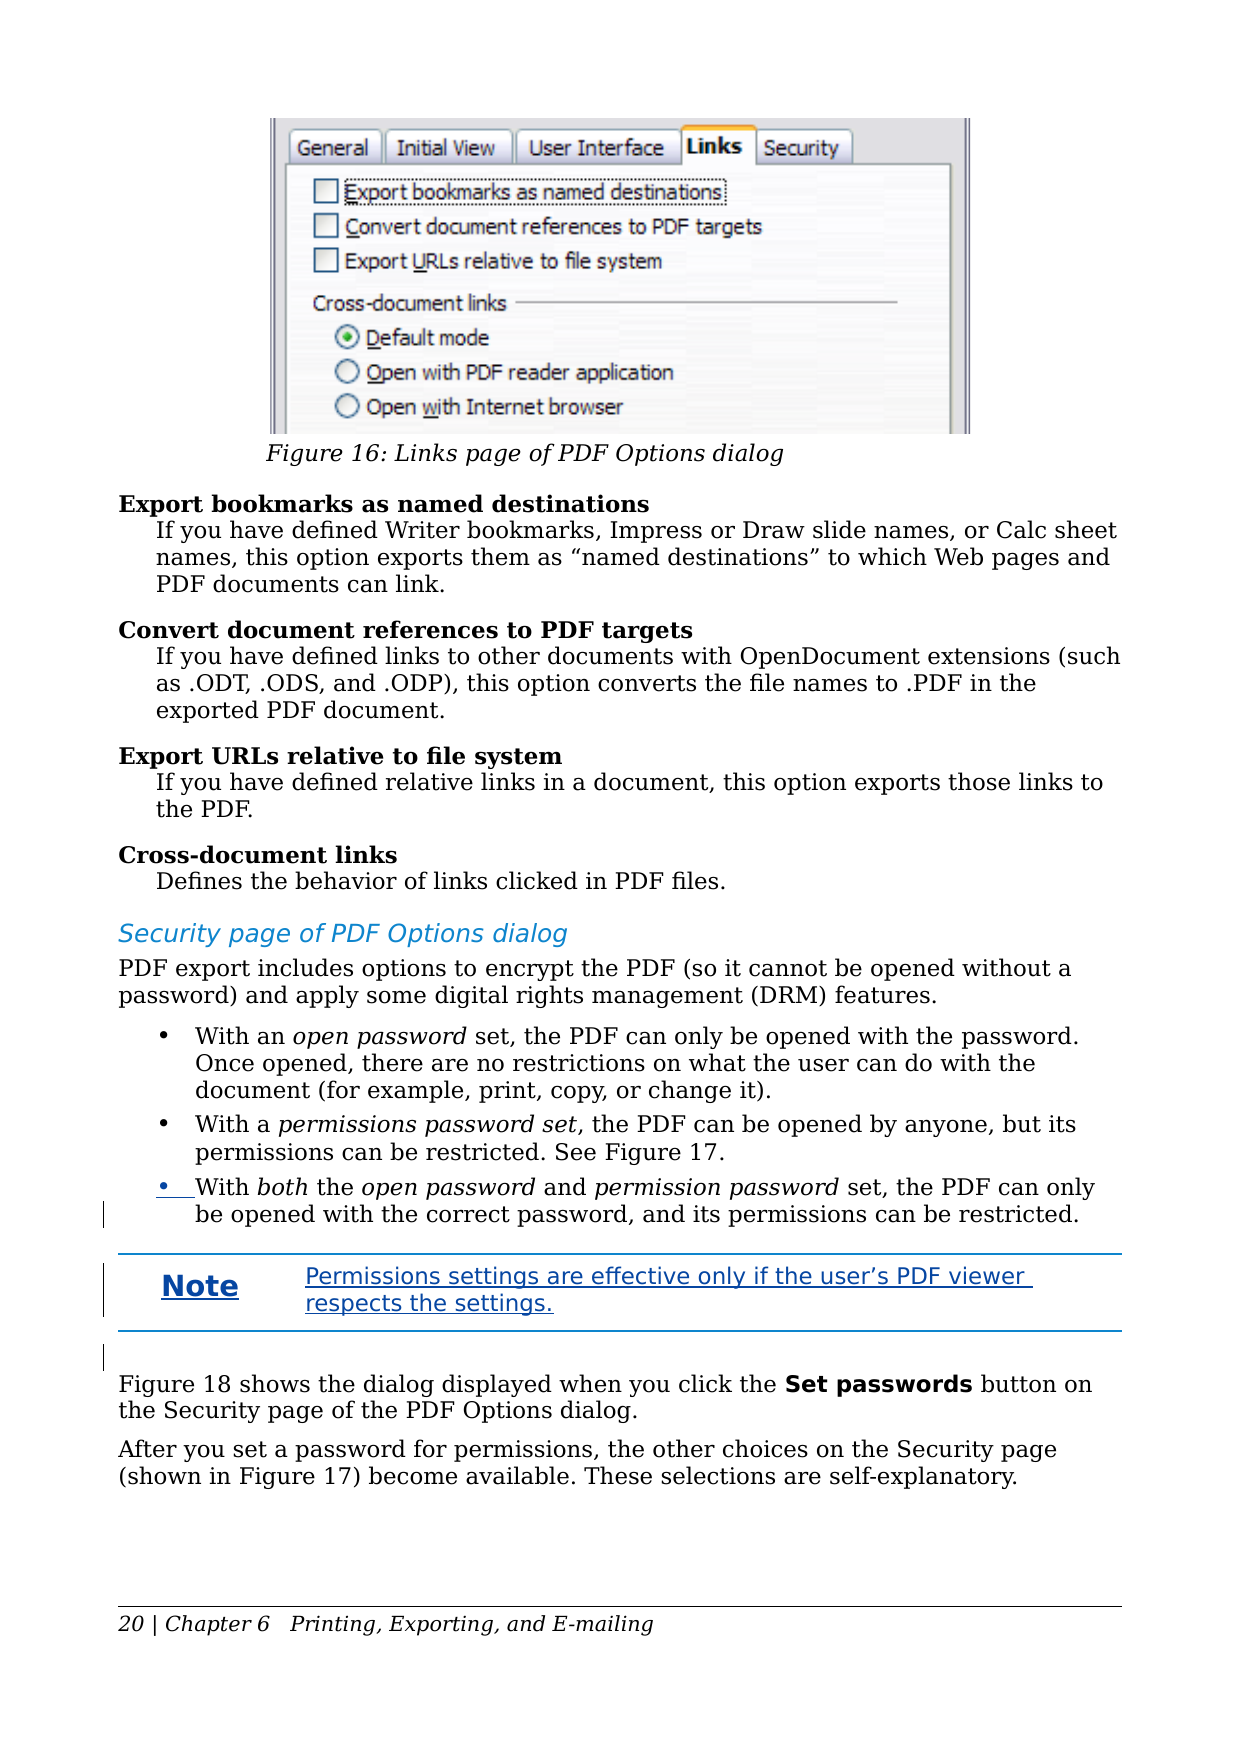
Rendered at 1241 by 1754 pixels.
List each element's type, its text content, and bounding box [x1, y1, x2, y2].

text Figure 16: Links page of PDF Options dialog [266, 440, 974, 467]
list With an open password set, the PDF can only be opened with the password. Once opened, there are no restrictions on what the user can do with the document (for example, print, copy, or change it). [156, 1021, 1122, 1103]
text Defines the behavior of links clicked in PDF files. [156, 868, 1122, 895]
text If you have defined links to other documents with OpenDocument extensions (such as .ODT, .ODS, and .ODP), this option converts the file names to .PDF in the exported PDF document. [156, 643, 1122, 723]
text Export URLs relative to file system [118, 742, 1122, 769]
picture [270, 118, 971, 434]
text Cross-document links [118, 842, 1122, 868]
table_header Permissions settings are effective only if the user’s PDF viewer respects the settings. [281, 1255, 1122, 1330]
list With both the open password and permission password set, the PDF can only be opened with the correct password, and its permissions can be restricted. [156, 1172, 1122, 1228]
text PDF export includes options to encrypt the PDF (so it cannot be opened without a password) and apply some digital rights management (DRM) features. [118, 955, 1122, 1008]
text If you have defined relative links in a document, this option exports those links to the PDF. [156, 769, 1122, 823]
text Figure 18 shows the dialog displayed when you click the Set passwords button on the Security page of the PDF Options dialog. [118, 1371, 1122, 1424]
text Export bookmarks as named destinations [118, 491, 1122, 518]
list With a permissions password set, the PDF can be opened by anyone, but its permissions can be restricted. See Figure 17. [156, 1110, 1122, 1166]
subtitle Security page of PDF Options dialog [118, 919, 1122, 949]
table_header Note [118, 1255, 281, 1330]
text If you have defined Writer bookmarks, Impress or Draw slide names, or Calc sheet names, this option exports them as “named destinations” to which Web pages and PDF documents can link. [156, 518, 1122, 598]
text After you set a password for permissions, the other choices on the Security page (shown in Figure 17) become available. These selections are self-explanatory. [118, 1437, 1122, 1490]
text Convert document references to PDF targets [118, 617, 1122, 643]
